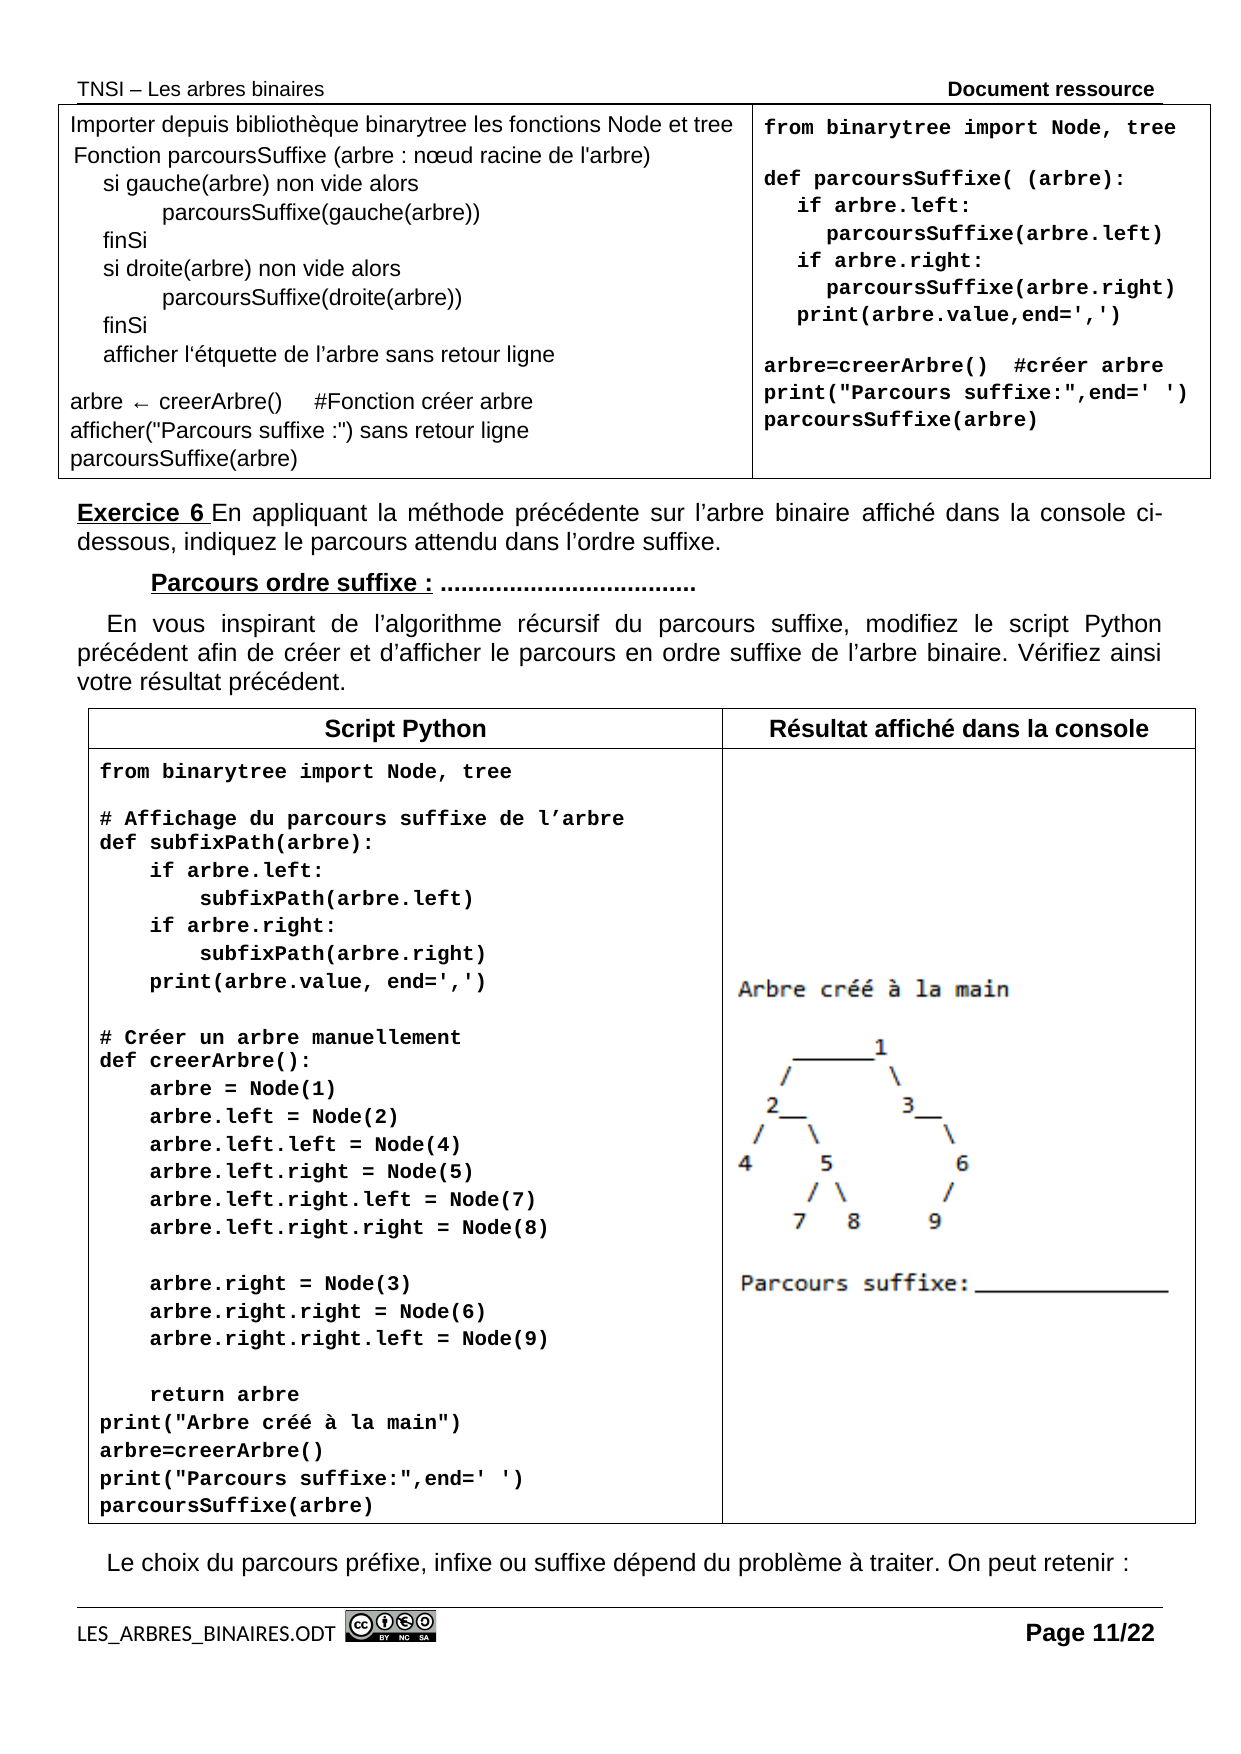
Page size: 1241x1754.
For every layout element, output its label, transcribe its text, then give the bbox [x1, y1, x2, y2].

text Parcours ordre suffixe : ..................................... [77, 568, 1163, 597]
table_header Résultat affiché dans la console [723, 709, 1195, 747]
text Le choix du parcours préfixe, infixe ou suffixe dépend du problème à traiter. On peut retenir : [77, 1548, 1163, 1577]
table_cell from binarytree import Node, tree def parcoursSuffixe( (arbre): if arbre.left: parcoursSuffixe(arbre.left) if arbre.right: parcoursSuffixe(arbre.right) print(arbre.value,end=',') arbre=creerArbre() #créer arbre print("Parcours suffixe:",end=' ') parcoursSuffixe(arbre) [753, 105, 1210, 478]
table_header Script Python [89, 709, 722, 747]
text En vous inspirant de l’algorithme récursif du parcours suffixe, modifiez le script Python précédent afin de créer et d’afficher le parcours en ordre suffixe de l’arbre binaire. Vérifiez ainsi votre résultat précédent. [77, 609, 1163, 696]
picture [345, 1610, 437, 1642]
table_cell from binarytree import Node, tree # Affichage du parcours suffixe de l’arbre def subfixPath(arbre): if arbre.left: subfixPath(arbre.left) if arbre.right: subfixPath(arbre.right) print(arbre.value, end=',') # Créer un arbre manuellement def creerArbre(): arbre = Node(1) arbre.left = Node(2) arbre.left.left = Node(4) arbre.left.right = Node(5) arbre.left.right.left = Node(7) arbre.left.right.right = Node(8) arbre.right = Node(3) arbre.right.right = Node(6) arbre.right.right.left = Node(9) return arbre print("Arbre créé à la main") arbre=creerArbre() print("Parcours suffixe:",end=' ') parcoursSuffixe(arbre) [89, 749, 722, 1523]
table_cell Importer depuis bibliothèque binarytree les fonctions Node et tree Fonction parcoursSuffixe (arbre : nœud racine de l'arbre) si gauche(arbre) non vide alors parcoursSuffixe(gauche(arbre)) finSi si droite(arbre) non vide alors parcoursSuffixe(droite(arbre)) finSi afficher l‘étquette de l’arbre sans retour ligne arbre ← creerArbre() #Fonction créer arbre afficher("Parcours suffixe :") sans retour ligne parcoursSuffixe(arbre) [59, 105, 752, 478]
text Exercice 6 En appliquant la méthode précédente sur l’arbre binaire affiché dans la console ci-dessous, indiquez le parcours attendu dans l’ordre suffixe. [77, 498, 1163, 556]
picture [737, 974, 1170, 1297]
table_cell [723, 749, 1195, 1523]
